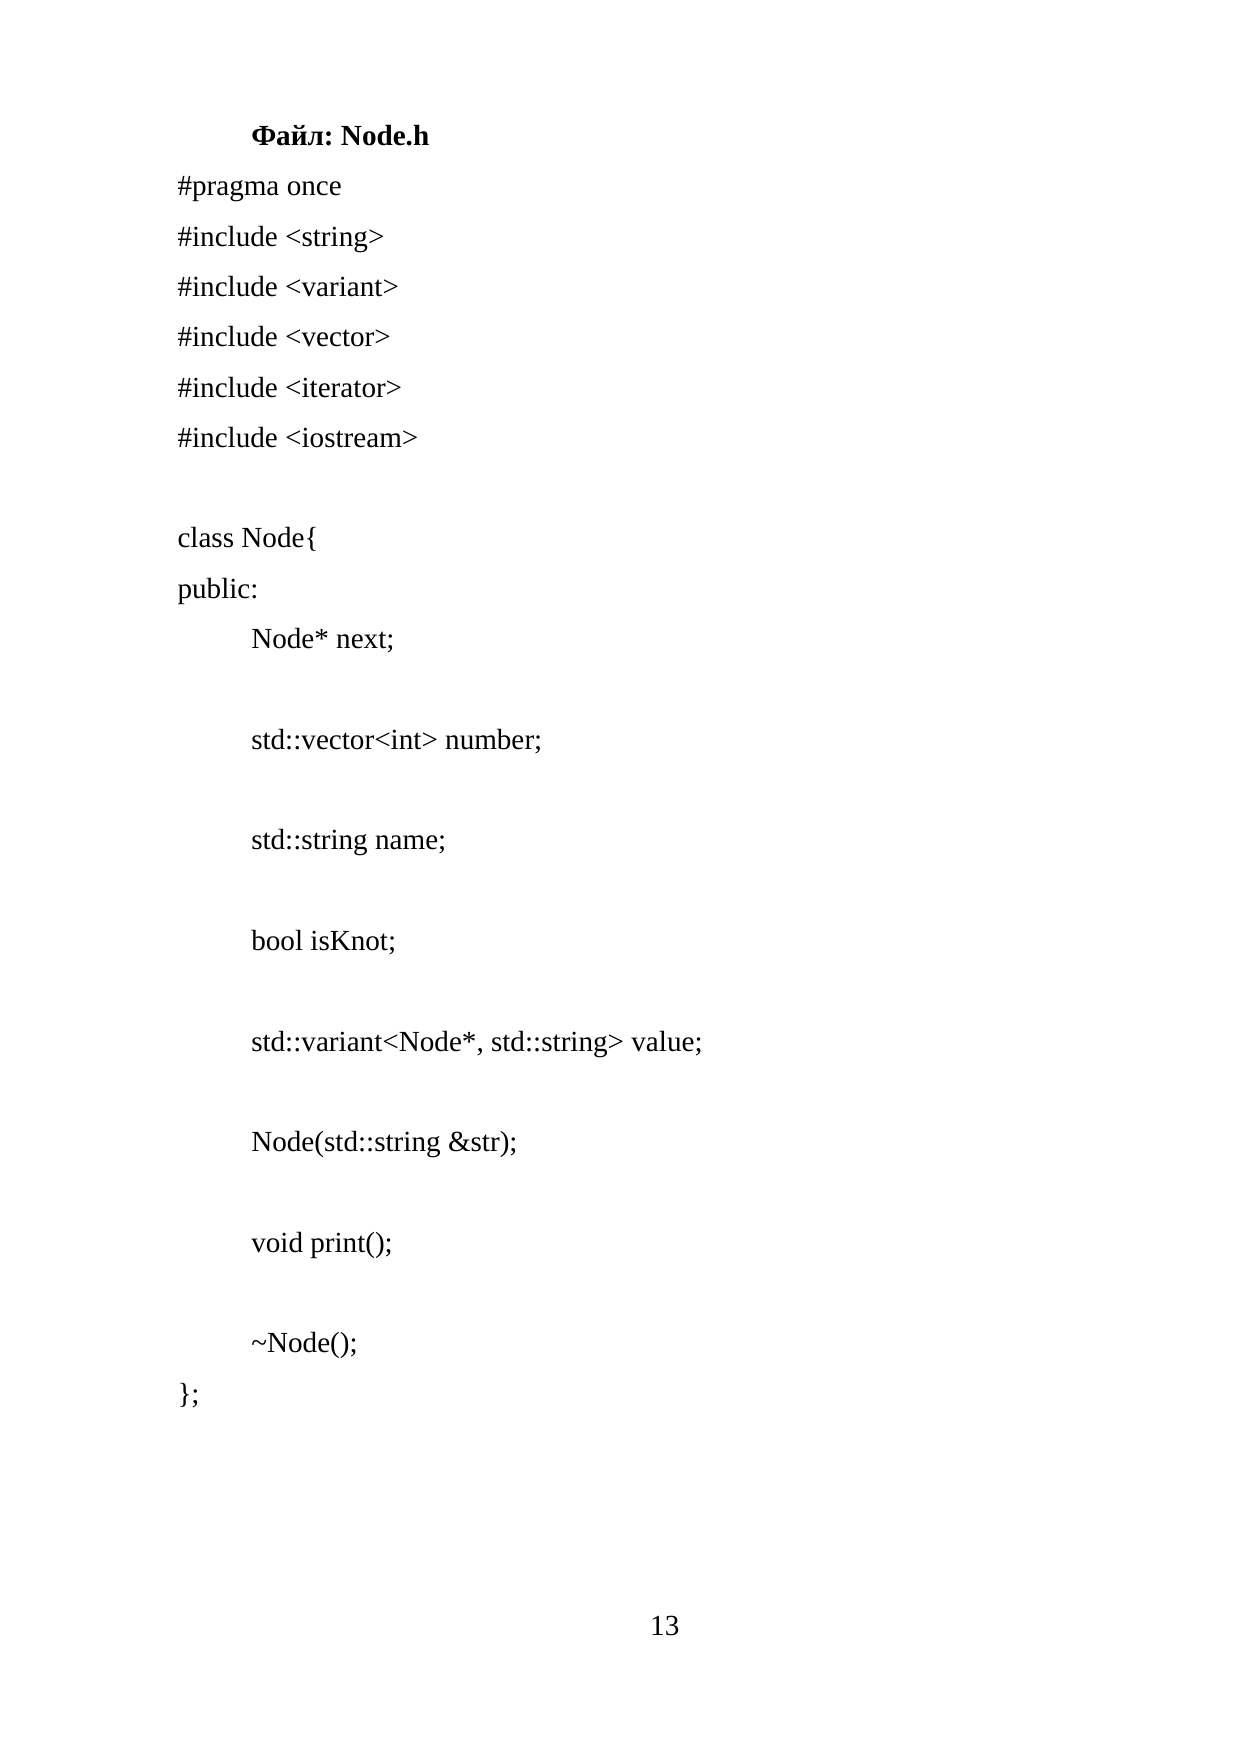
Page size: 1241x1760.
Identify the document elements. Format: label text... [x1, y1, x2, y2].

text Node(std::string &str); [177, 1124, 1152, 1158]
text void print(); [177, 1225, 1152, 1258]
text }; [177, 1376, 1152, 1409]
text #include <iostream> [177, 420, 1152, 453]
text public: [177, 571, 1152, 604]
text #include <iterator> [177, 370, 1152, 403]
text Файл: Node.h [177, 118, 1152, 152]
text #pragma once [177, 168, 1152, 202]
text class Node{ [177, 521, 1152, 554]
text std::string name; [177, 822, 1152, 856]
text #include <string> [177, 219, 1152, 252]
text std::variant<Node*, std::string> value; [177, 1024, 1152, 1057]
text ~Node(); [177, 1326, 1152, 1359]
text #include <variant> [177, 269, 1152, 303]
text bool isKnot; [177, 923, 1152, 957]
text std::vector<int> number; [177, 722, 1152, 755]
text #include <vector> [177, 319, 1152, 353]
text Node* next; [177, 621, 1152, 655]
